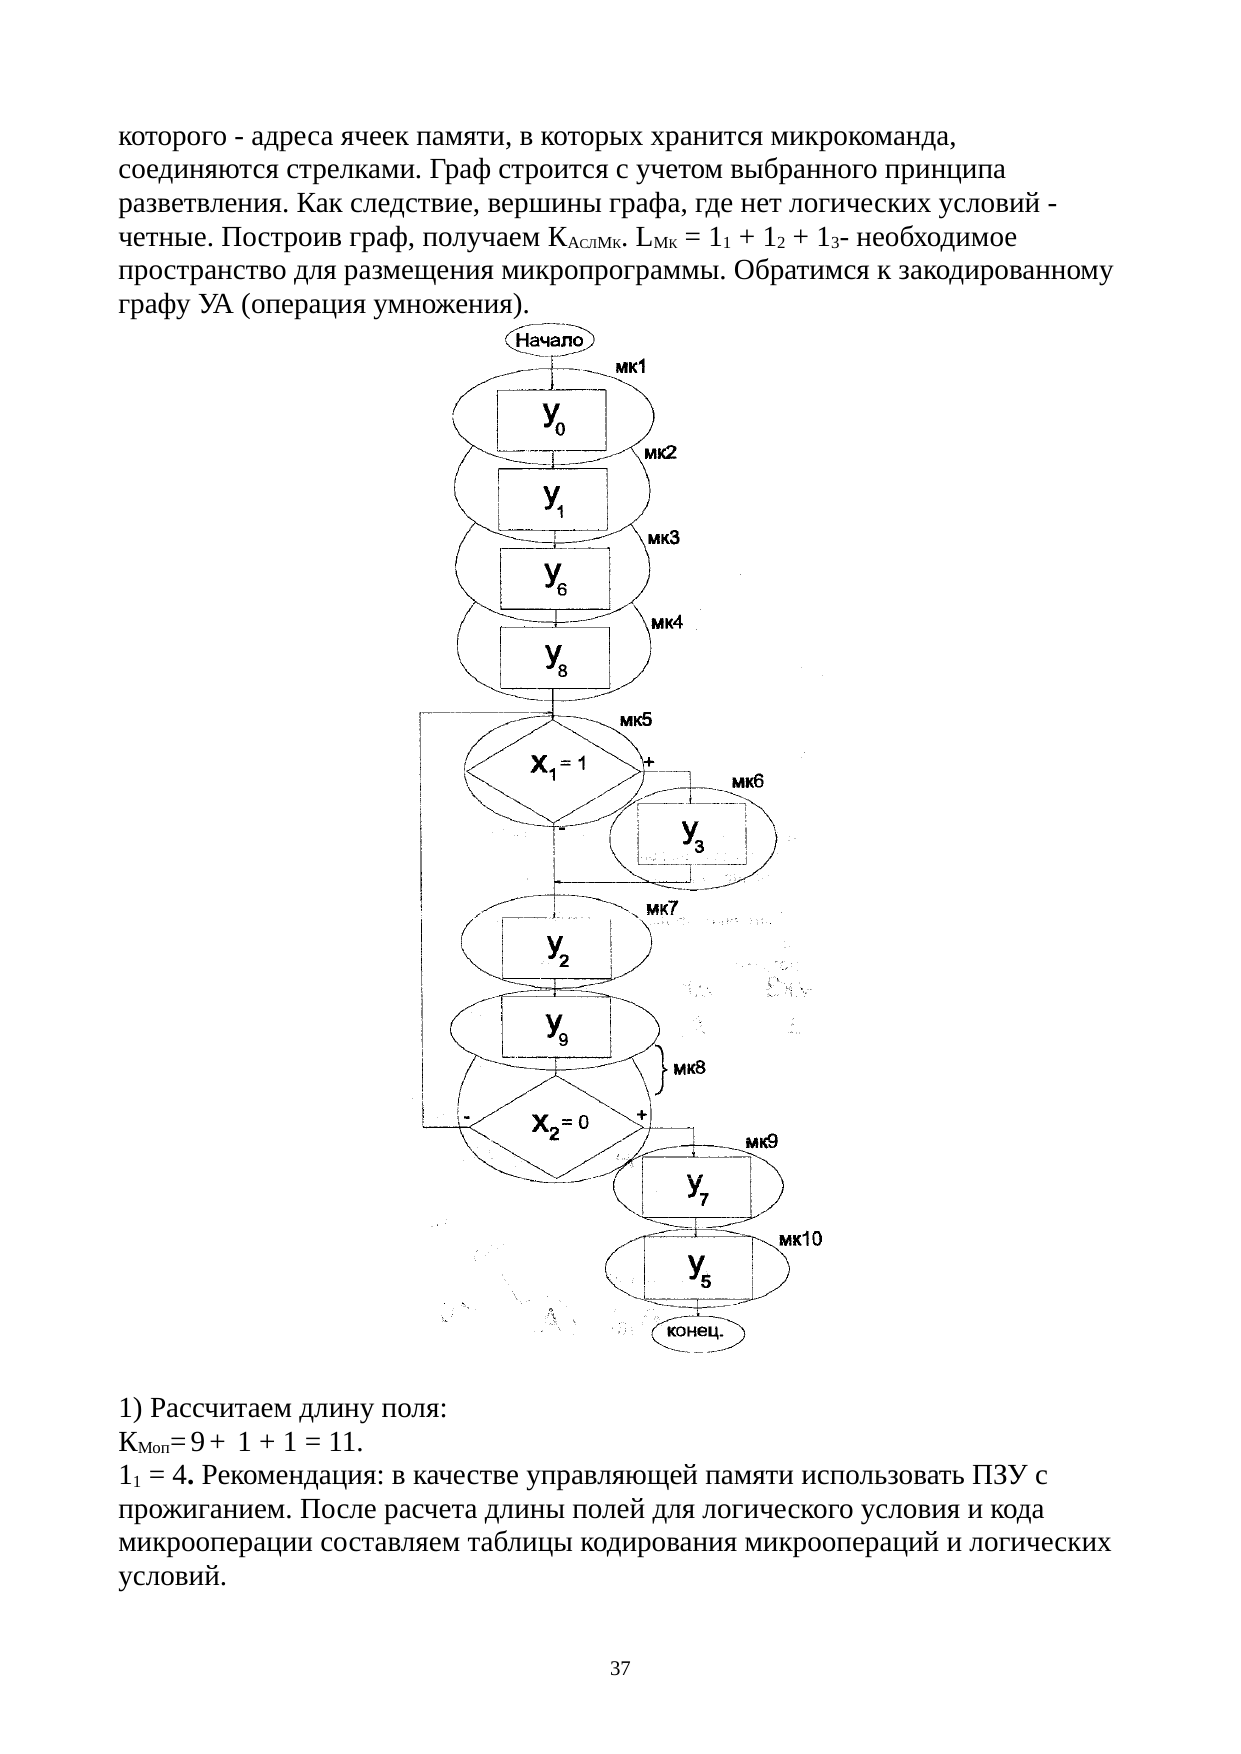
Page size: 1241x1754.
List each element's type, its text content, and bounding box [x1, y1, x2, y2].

picture [412, 319, 827, 1356]
text 11 = 4. Рекомендация: в качестве управляющей памяти использовать ПЗУ с прожиганием. После расчета длины полей для логического условия и кода микрооперации составляем таблицы кодирования микроопераций и логических условий. [118, 1457, 1122, 1592]
text КМоп=9+ 1 + 1 = 11. [118, 1424, 1122, 1457]
text 1) Рассчитаем длину поля: [118, 1390, 1122, 1424]
text которого - адреса ячеек памяти, в которых хранится микрокоманда, соединяются стрелками. Граф строится с учетом выбранного принципа разветвления. Как следствие, вершины графа, где нет логических условий - четные. Построив граф, получаем КАслМк. LМк = 11 + 12 + 13- необходимое пространство для размещения микропрограммы. Обратимся к закодированному графу УА (операция умножения). [118, 118, 1122, 319]
